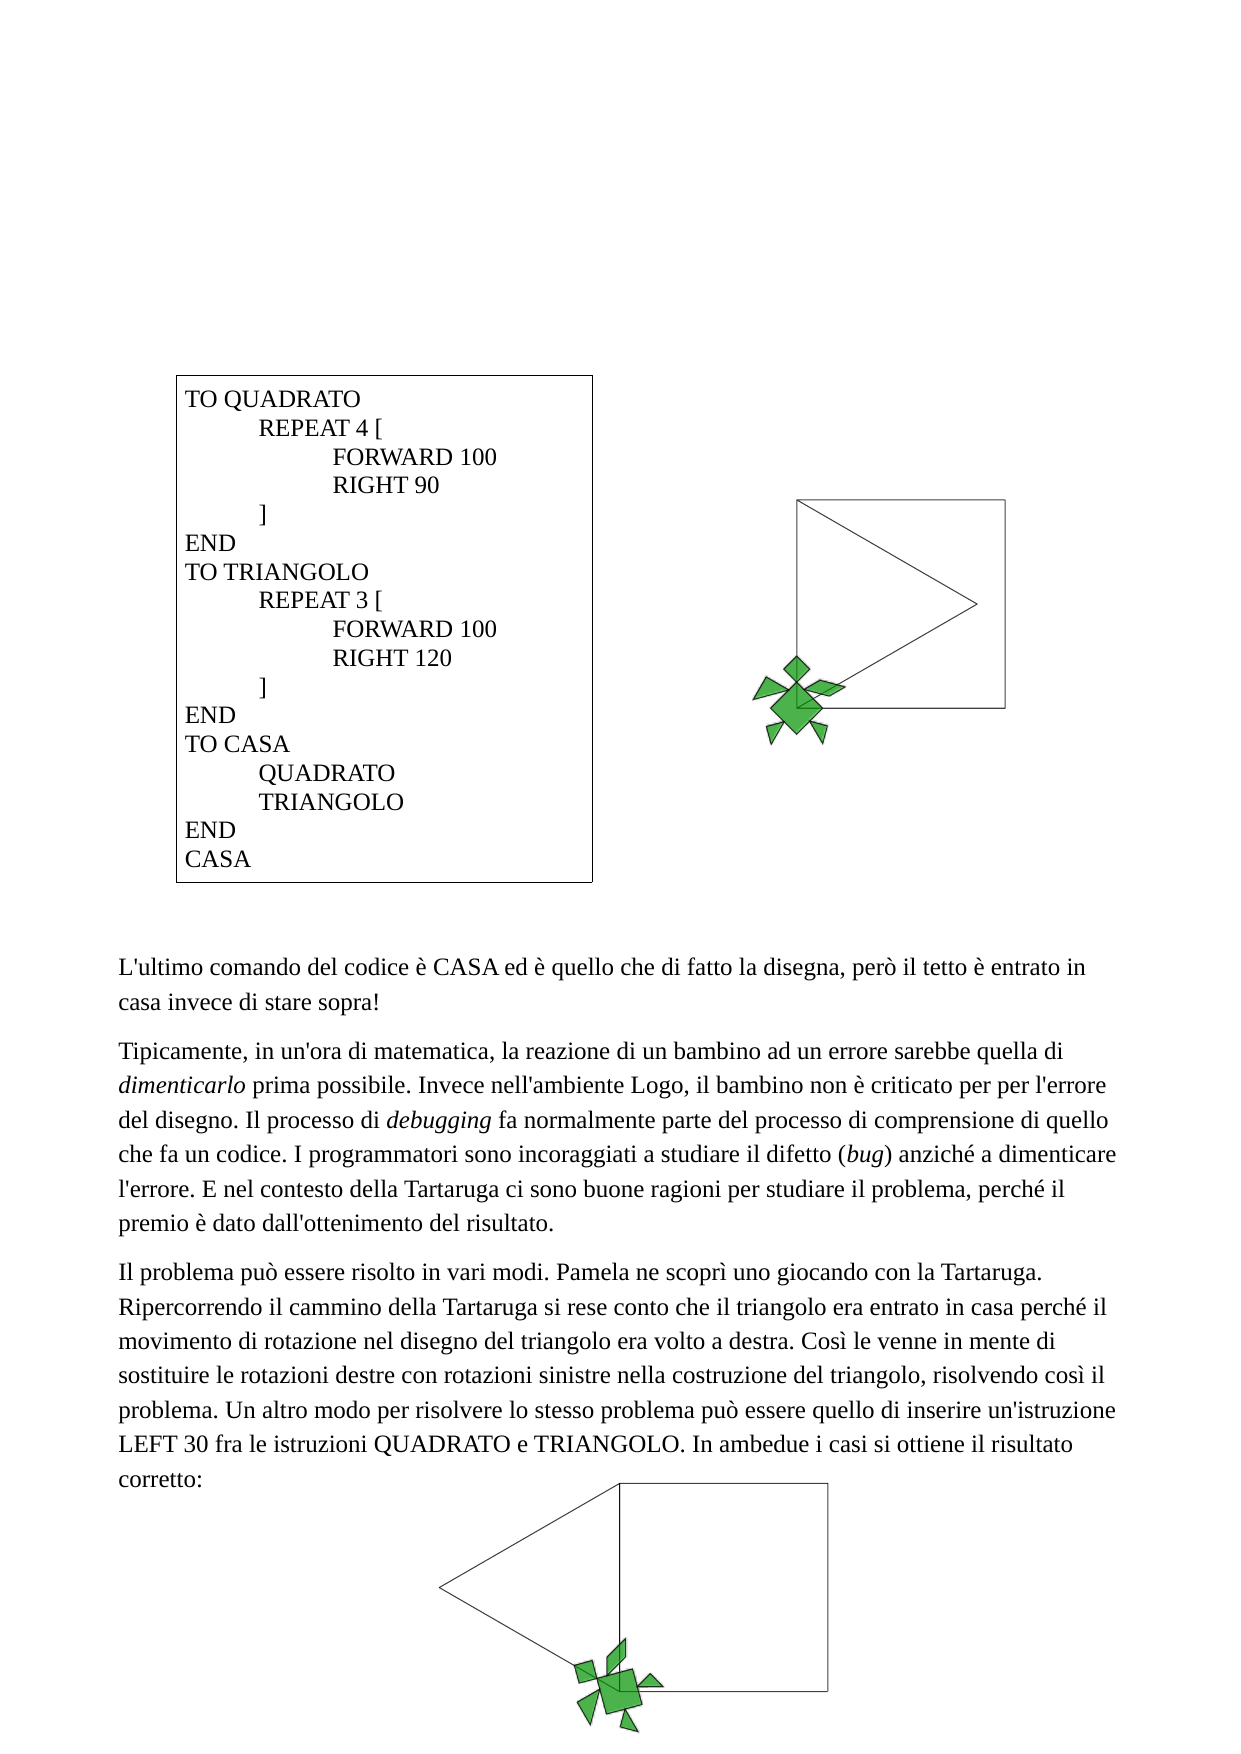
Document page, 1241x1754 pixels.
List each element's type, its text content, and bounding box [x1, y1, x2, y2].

text END [184, 528, 583, 557]
text TRIANGOLO [184, 787, 583, 816]
text Tipicamente, in un'ora di matematica, la reazione di un bambino ad un errore sarebbe quella di dimenticarlo prima possibile. Invece nell'ambiente Logo, il bambino non è criticato per per l'errore del disegno. Il processo di debugging fa normalmente parte del processo di comprensione di quello che fa un codice. I programmatori sono incoraggiati a studiare il difetto (bug) anziché a dimenticare l'errore. E nel contesto della Tartaruga ci sono buone ragioni per studiare il problema, perché il premio è dato dall'ottenimento del risultato. [118, 1036, 1122, 1237]
text TO TRIANGOLO [184, 557, 583, 586]
text ] [184, 499, 583, 528]
text L'ultimo comando del codice è CASA ed è quello che di fatto la disegna, però il tetto è entrato in casa invece di stare sopra! [118, 952, 1122, 1015]
text RIGHT 120 [184, 643, 583, 672]
text RIGHT 90 [184, 471, 583, 499]
text TO QUADRATO [184, 384, 583, 413]
text QUADRATO [184, 758, 583, 787]
text TO CASA [184, 729, 583, 758]
text END [184, 816, 583, 844]
text Il problema può essere risolto in vari modi. Pamela ne scoprì uno giocando con la Tartaruga. Ripercorrendo il cammino della Tartaruga si rese conto che il triangolo era entrato in casa perché il movimento di rotazione nel disegno del triangolo era volto a destra. Così le venne in mente di sostituire le rotazioni destre con rotazioni sinistre nella costruzione del triangolo, risolvendo così il problema. Un altro modo per risolvere lo stesso problema può essere quello di inserire un'istruzione LEFT 30 fra le istruzioni QUADRATO e TRIANGOLO. In ambedue i casi si ottiene il risultato corretto: [118, 1257, 1122, 1493]
text REPEAT 3 [ [184, 586, 583, 614]
text FORWARD 100 [184, 614, 583, 643]
text FORWARD 100 [184, 442, 583, 471]
text END [184, 701, 583, 729]
text CASA [184, 844, 583, 873]
text REPEAT 4 [ [184, 413, 583, 442]
text ] [184, 672, 583, 701]
